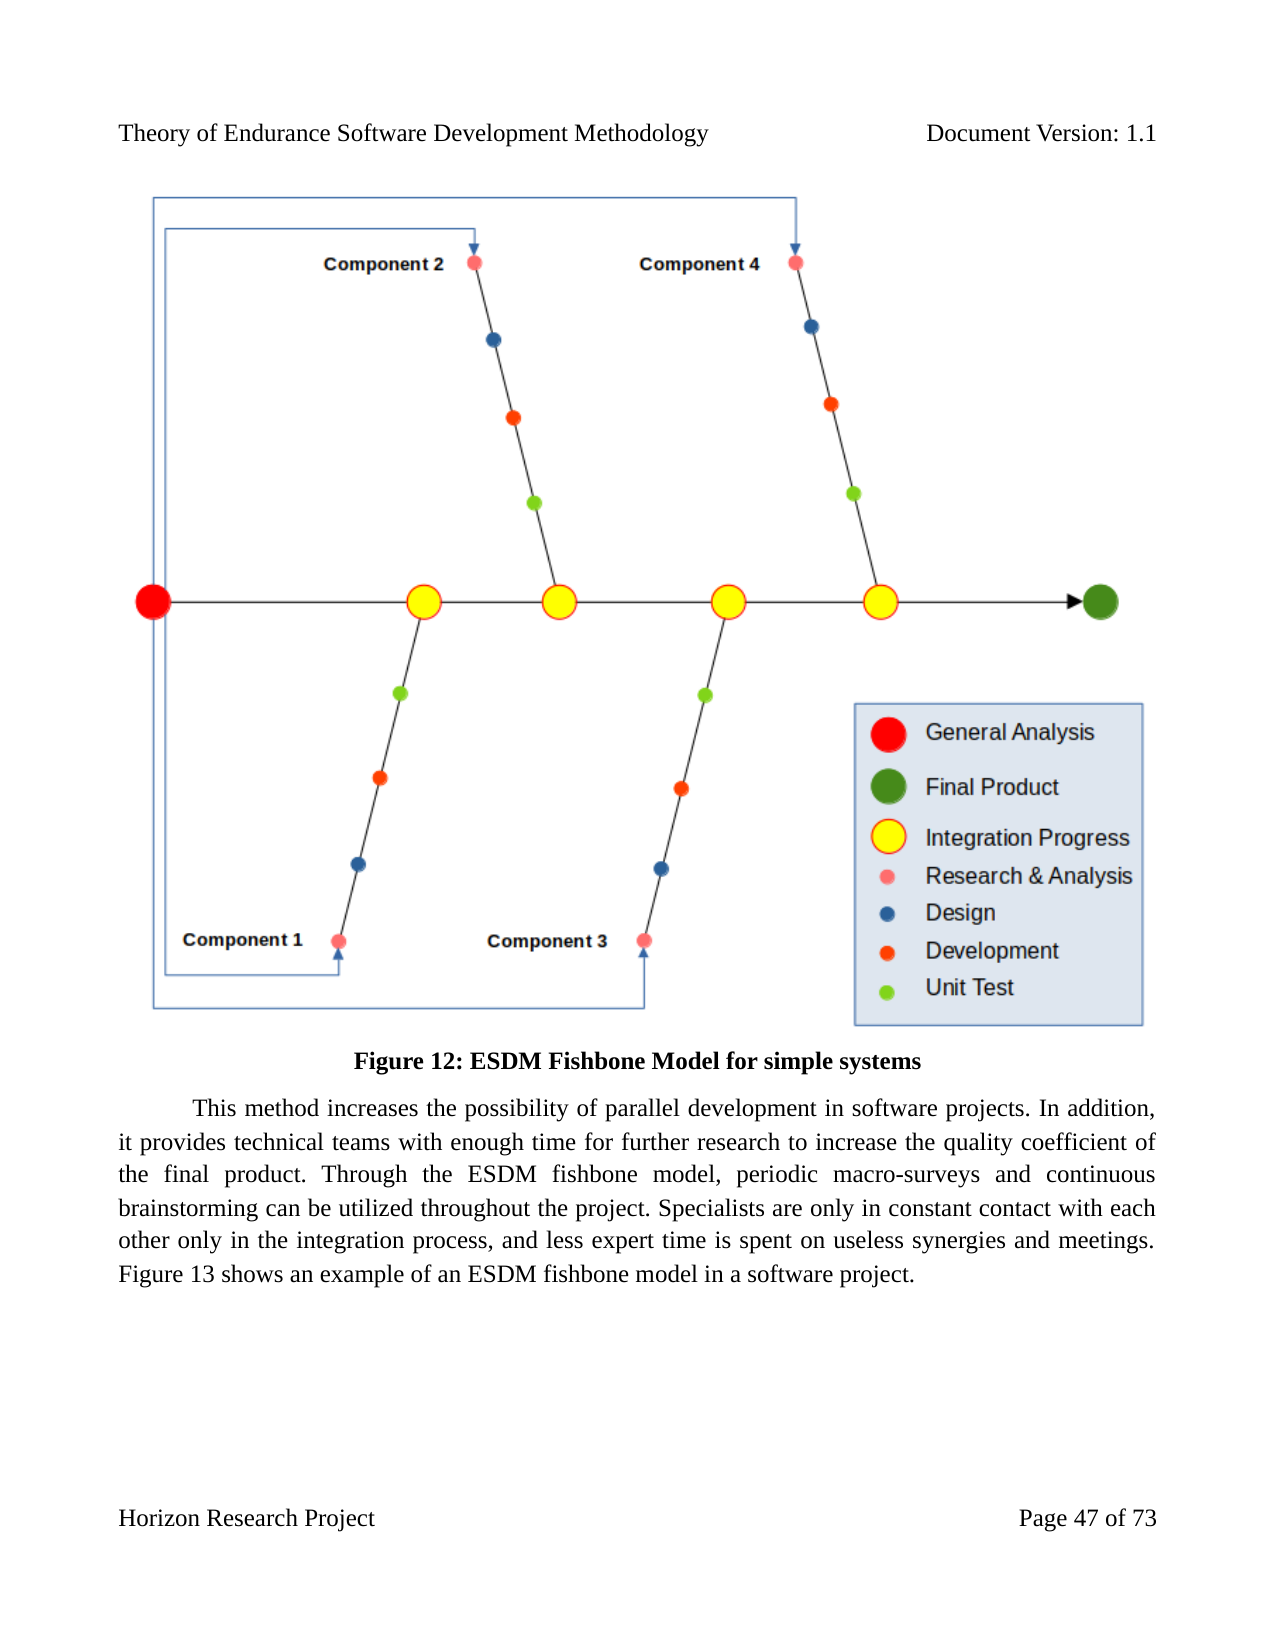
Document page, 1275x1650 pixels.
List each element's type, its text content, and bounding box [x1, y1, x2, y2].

text This method increases the possibility of parallel development in software projects. In addition, it provides technical teams with enough time for further research to increase the quality coefficient of the final product. Through the ESDM fishbone model, periodic macro-surveys and continuous brainstorming can be utilized throughout the project. Specialists are only in constant contact with each other only in the integration process, and less expert time is spent on useless synergies and meetings. Figure 13 shows an example of an ESDM fishbone model in a software project. [118, 1093, 1157, 1287]
text Figure 12: ESDM Fishbone Model for simple systems [118, 1042, 1157, 1075]
picture [118, 176, 1157, 1042]
